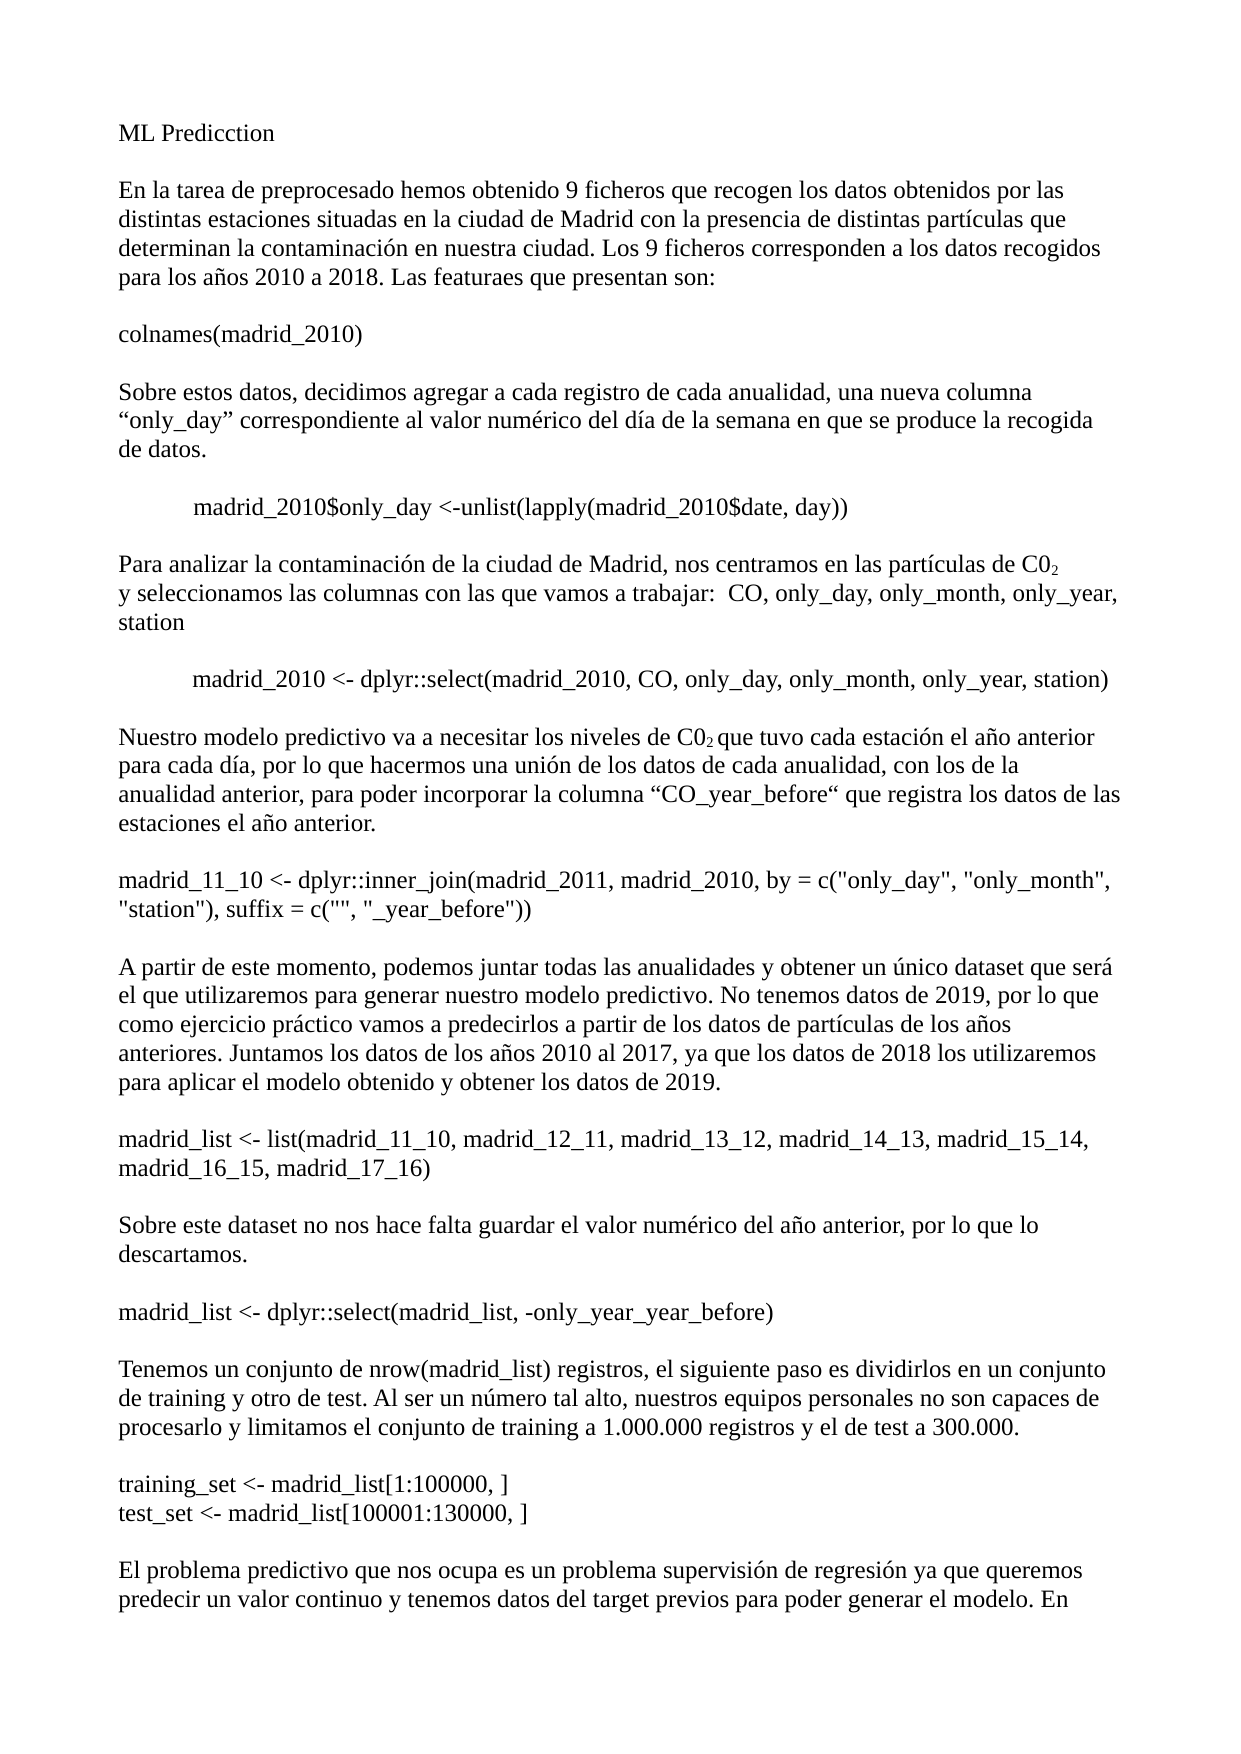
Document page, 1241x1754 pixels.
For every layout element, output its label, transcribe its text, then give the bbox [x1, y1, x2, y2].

text training_set <- madrid_list[1:100000, ] [118, 1469, 1122, 1498]
text En la tarea de preprocesado hemos obtenido 9 ficheros que recogen los datos obtenidos por las distintas estaciones situadas en la ciudad de Madrid con la presencia de distintas partículas que determinan la contaminación en nuestra ciudad. Los 9 ficheros corresponden a los datos recogidos para los años 2010 a 2018. Las featuraes que presentan son: [118, 176, 1122, 291]
text Para analizar la contaminación de la ciudad de Madrid, nos centramos en las partículas de C02 [118, 549, 1122, 578]
text madrid_2010 <- dplyr::select(madrid_2010, CO, only_day, only_month, only_year, station) [118, 664, 1122, 693]
text Sobre estos datos, decidimos agregar a cada registro de cada anualidad, una nueva columna “only_day” correspondiente al valor numérico del día de la semana en que se produce la recogida de datos. [118, 377, 1122, 463]
text A partir de este momento, podemos juntar todas las anualidades y obtener un único dataset que será el que utilizaremos para generar nuestro modelo predictivo. No tenemos datos de 2019, por lo que como ejercicio práctico vamos a predecirlos a partir de los datos de partículas de los años anteriores. Juntamos los datos de los años 2010 al 2017, ya que los datos de 2018 los utilizaremos para aplicar el modelo obtenido y obtener los datos de 2019. [118, 952, 1122, 1096]
text El problema predictivo que nos ocupa es un problema supervisión de regresión ya que queremos predecir un valor continuo y tenemos datos del target previos para poder generar el modelo. En [118, 1556, 1122, 1613]
text madrid_list <- dplyr::select(madrid_list, -only_year_year_before) [118, 1297, 1122, 1326]
text Nuestro modelo predictivo va a necesitar los niveles de C02 que tuvo cada estación el año anterior para cada día, por lo que hacermos una unión de los datos de cada anualidad, con los de la anualidad anterior, para poder incorporar la columna “CO_year_before“ que registra los datos de las estaciones el año anterior. [118, 722, 1122, 837]
text Tenemos un conjunto de nrow(madrid_list) registros, el siguiente paso es dividirlos en un conjunto de training y otro de test. Al ser un número tal alto, nuestros equipos personales no son capaces de procesarlo y limitamos el conjunto de training a 1.000.000 registros y el de test a 300.000. [118, 1354, 1122, 1441]
list madrid_2010$only_day <-unlist(lapply(madrid_2010$date, day)) [156, 492, 1122, 521]
text y seleccionamos las columnas con las que vamos a trabajar: CO, only_day, only_month, only_year, station [118, 578, 1122, 636]
text test_set <- madrid_list[100001:130000, ] [118, 1498, 1122, 1527]
text madrid_11_10 <- dplyr::inner_join(madrid_2011, madrid_2010, by = c("only_day", "only_month", "station"), suffix = c("", "_year_before")) [118, 866, 1122, 923]
text madrid_list <- list(madrid_11_10, madrid_12_11, madrid_13_12, madrid_14_13, madrid_15_14, madrid_16_15, madrid_17_16) [118, 1124, 1122, 1182]
text ML Predicction [118, 118, 1122, 147]
text Sobre este dataset no nos hace falta guardar el valor numérico del año anterior, por lo que lo descartamos. [118, 1211, 1122, 1268]
text colnames(madrid_2010) [118, 319, 1122, 348]
